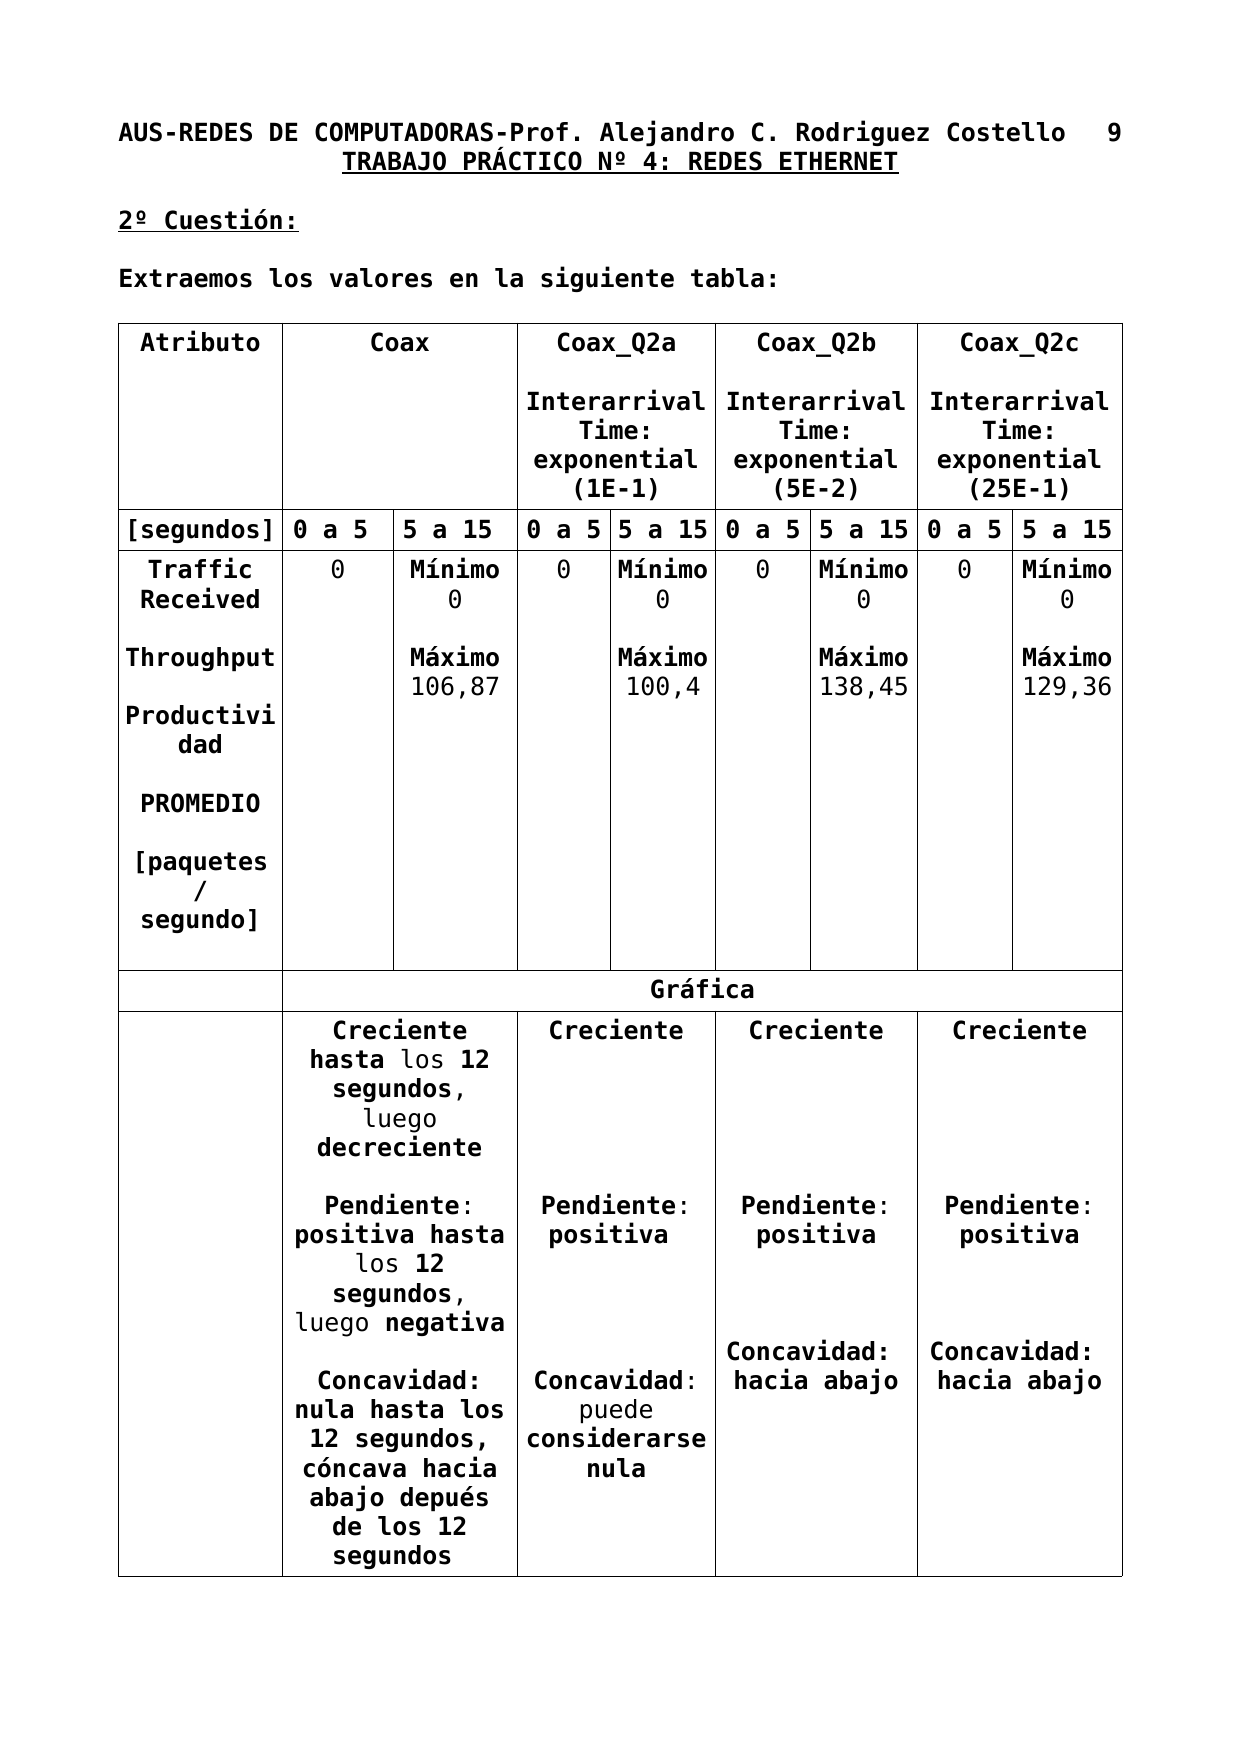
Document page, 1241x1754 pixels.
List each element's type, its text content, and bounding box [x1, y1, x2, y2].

table_header Coax_Q2c Interarrival Time: exponential (25E-1) [918, 324, 1122, 509]
table_cell 5 a 15 [1013, 510, 1122, 550]
table_header Coax_Q2b Interarrival Time: exponential (5E-2) [716, 324, 917, 509]
table_cell 0 a 5 [283, 510, 393, 550]
table_cell Mínimo 0 Máximo 129,36 [1013, 551, 1122, 970]
table_cell Mínimo 0 Máximo 100,4 [611, 551, 715, 970]
table_cell Creciente Pendiente: positiva Concavidad: hacia abajo [716, 1012, 917, 1576]
table_cell 5 a 15 [811, 510, 917, 550]
table_cell 0 a 5 [518, 510, 610, 550]
table_cell 5 a 15 [611, 510, 715, 550]
table_cell Gráfica [283, 971, 1122, 1011]
table_cell [segundos] [119, 510, 282, 550]
table_cell Creciente Pendiente: positiva Concavidad: hacia abajo [918, 1012, 1122, 1576]
table_cell 0 a 5 [716, 510, 810, 550]
table_cell 0 [283, 551, 393, 970]
table_cell 0 a 5 [918, 510, 1012, 550]
table_cell 5 a 15 [394, 510, 517, 550]
table_cell Traffic Received Throughput Productividad PROMEDIO [paquetes / segundo] [119, 551, 282, 970]
table_cell Mínimo 0 Máximo 138,45 [811, 551, 917, 970]
text 2º Cuestión: [118, 206, 1122, 235]
table_cell 0 [518, 551, 610, 970]
text Extraemos los valores en la siguiente tabla: [118, 264, 1122, 293]
table_cell [119, 1012, 282, 1576]
table_header Coax_Q2a Interarrival Time: exponential (1E-1) [518, 324, 715, 509]
table_cell [119, 971, 282, 1011]
table_cell Creciente hasta los 12 segundos, luego decreciente Pendiente: positiva hasta los 12 segundos, luego negativa Concavidad: nula hasta los 12 segundos, cóncava hacia abajo depués de los 12 segundos [283, 1012, 517, 1576]
table_cell 0 [716, 551, 810, 970]
table_cell Creciente Pendiente: positiva Concavidad: puede considerarse nula [518, 1012, 715, 1576]
table_header Atributo [119, 324, 282, 509]
table_cell Mínimo 0 Máximo 106,87 [394, 551, 517, 970]
table_header Coax [283, 324, 517, 509]
table_cell 0 [918, 551, 1012, 970]
